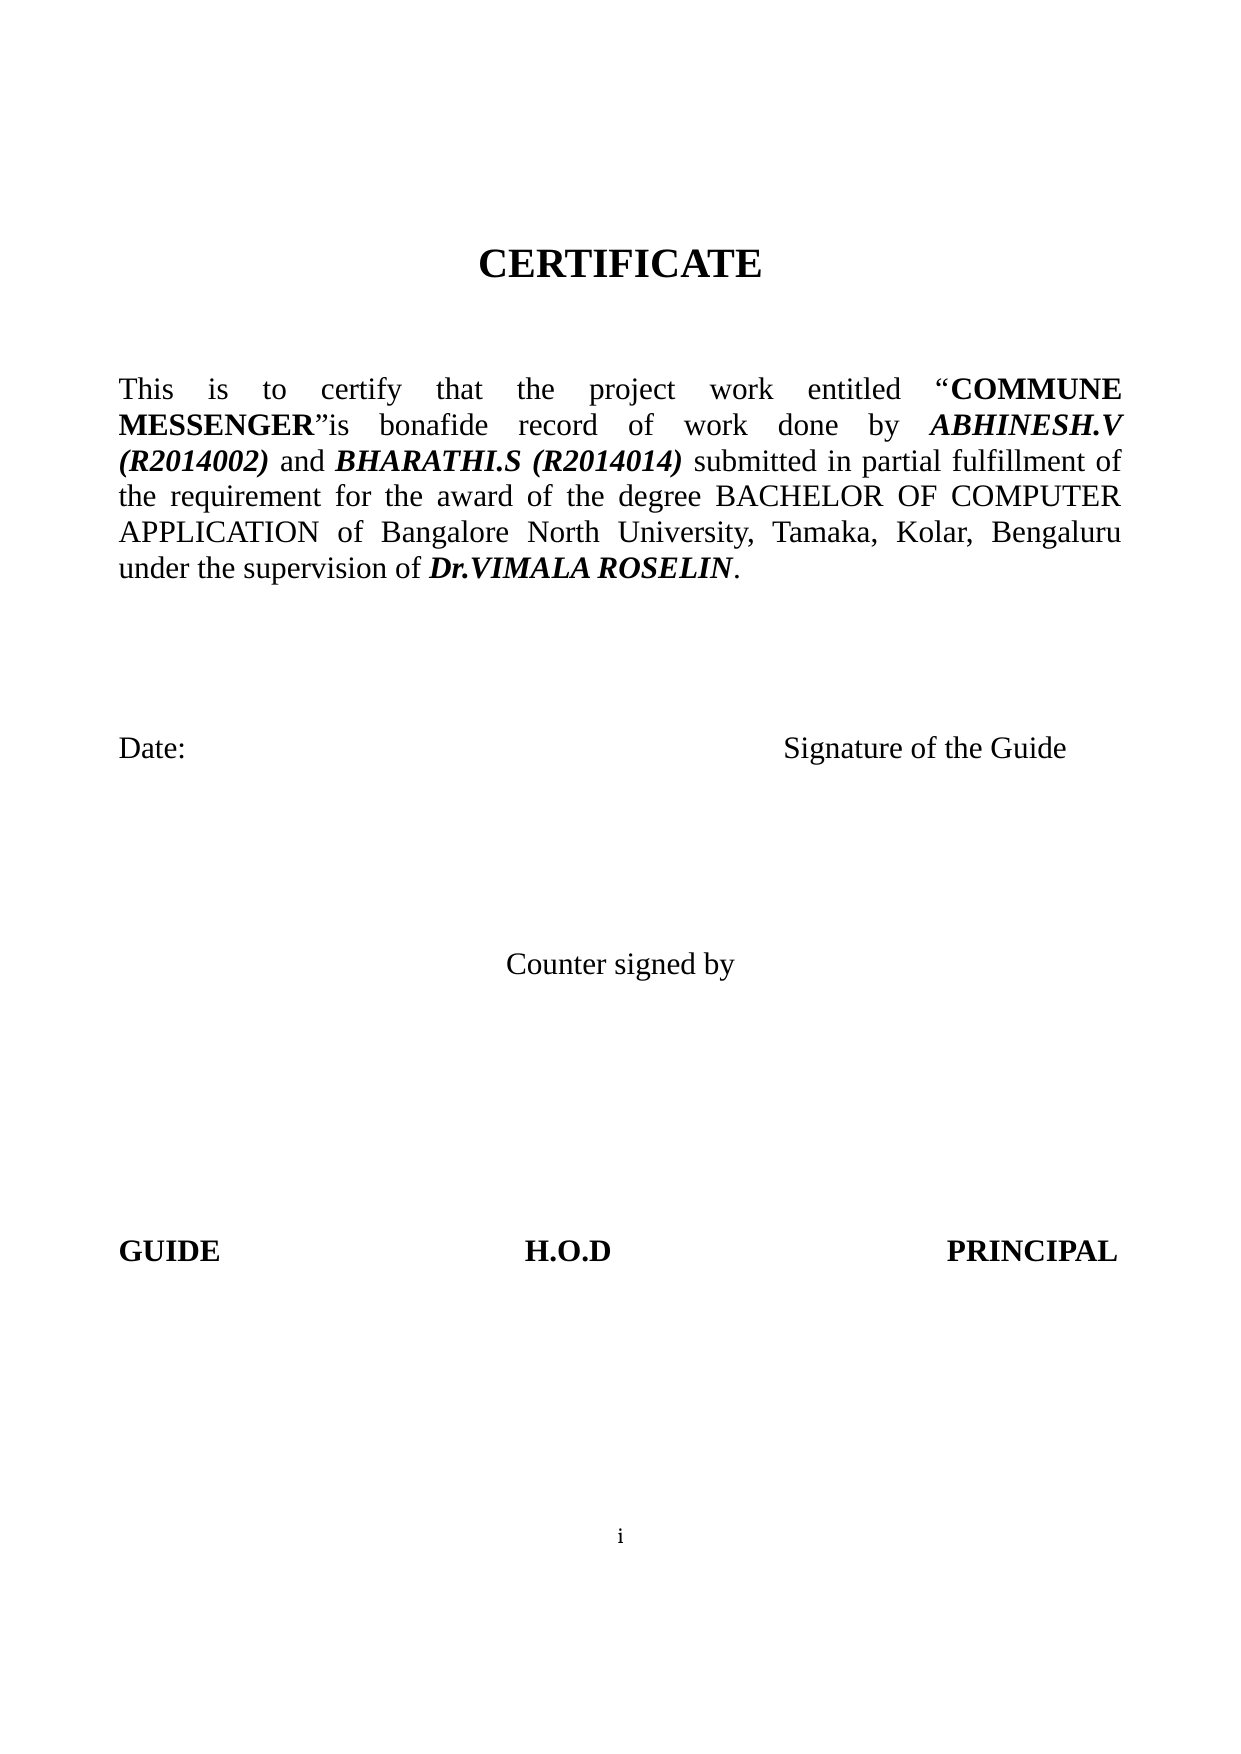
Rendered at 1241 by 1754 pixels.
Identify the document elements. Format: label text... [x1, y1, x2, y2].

text This is to certify that the project work entitled “COMMUNE MESSENGER”is bonafide record of work done by ABHINESH.V (R2014002) and BHARATHI.S (R2014014) submitted in partial fulfillment of the requirement for the award of the degree BACHELOR OF COMPUTER APPLICATION of Bangalore North University, Tamaka, Kolar, Bengaluru under the supervision of Dr.VIMALA ROSELIN. [118, 370, 1122, 586]
text GUIDE H.O.D PRINCIPAL [118, 1232, 1122, 1268]
text Counter signed by [118, 945, 1122, 981]
text i [118, 1524, 1122, 1549]
text Date: Signature of the Guide [118, 729, 1122, 765]
text CERTIFICATE [118, 238, 1122, 286]
